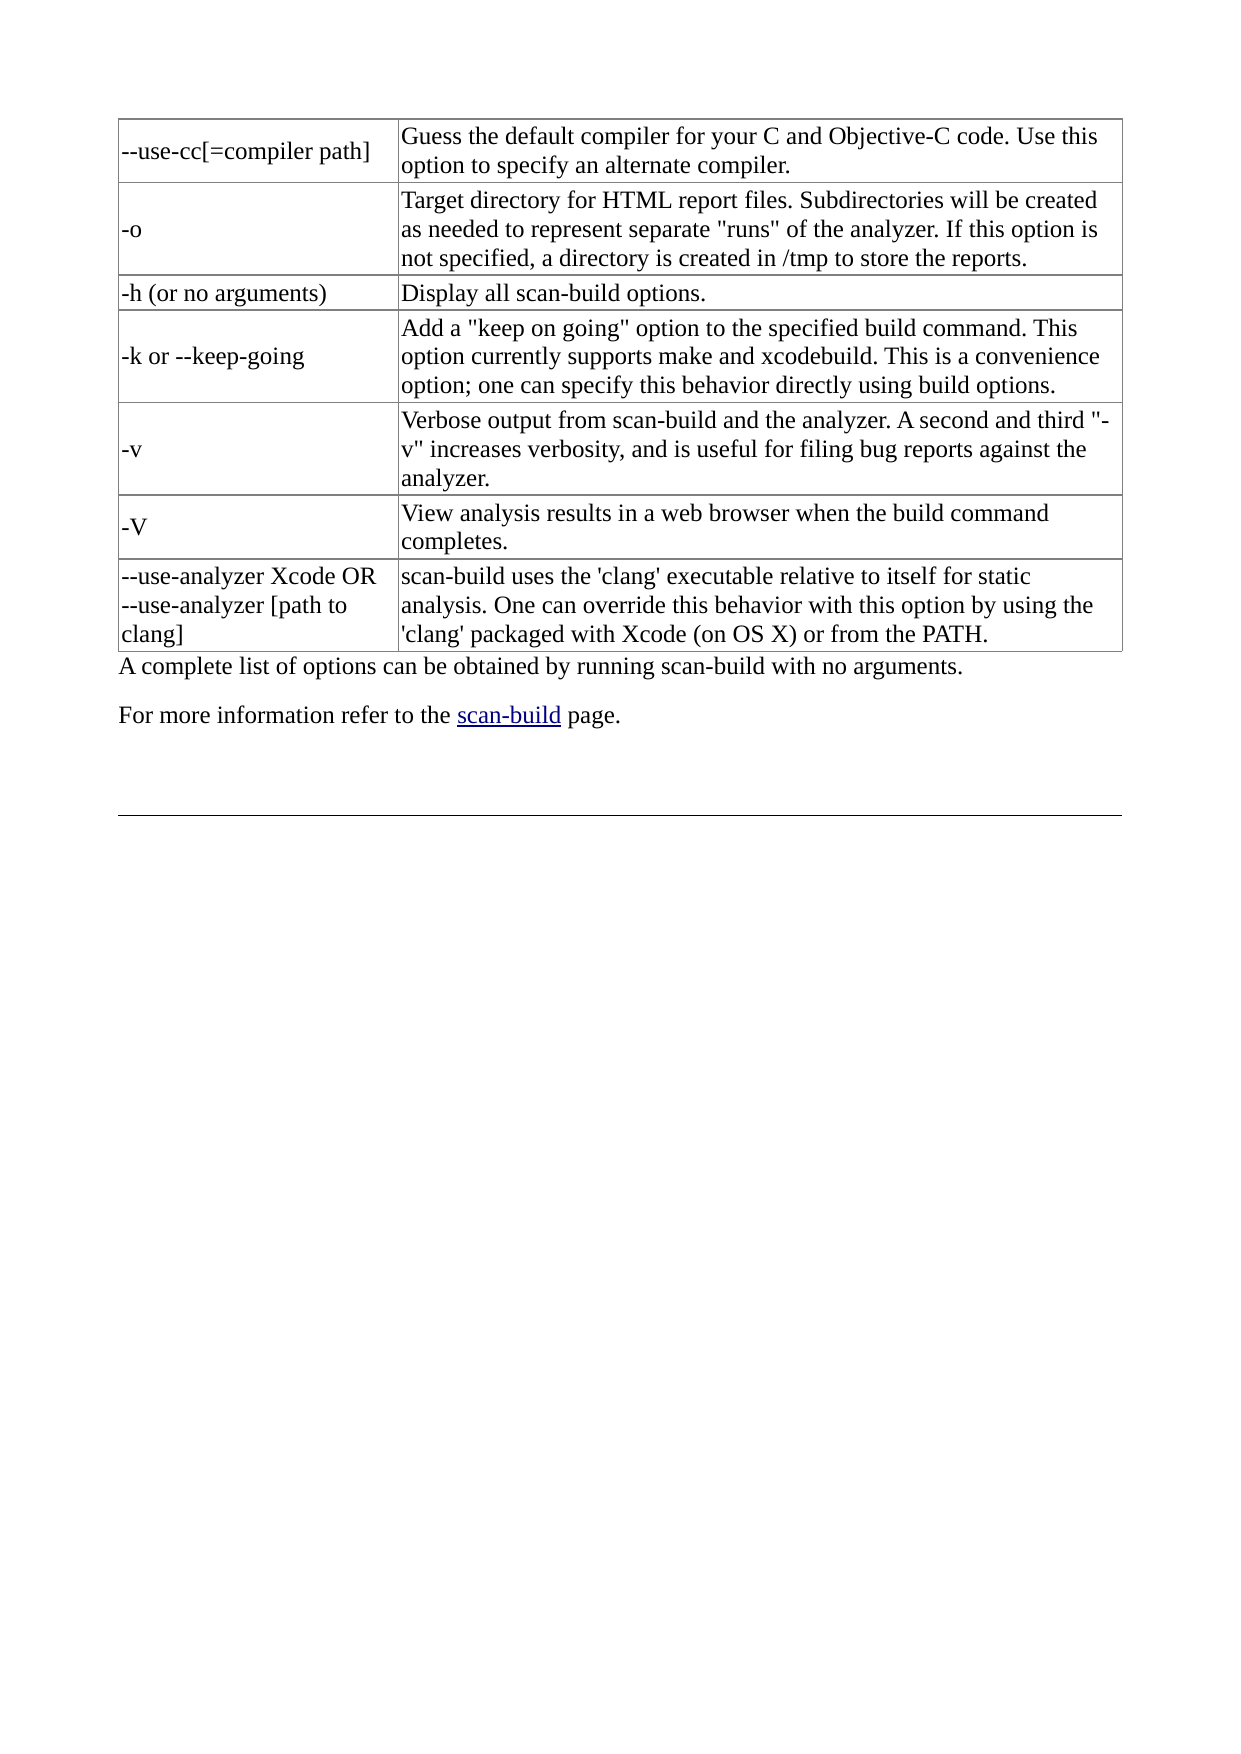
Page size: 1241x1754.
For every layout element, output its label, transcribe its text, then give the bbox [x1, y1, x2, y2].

text A complete list of options can be obtained by running scan-build with no arguments. [118, 652, 1122, 680]
table_cell Add a "keep on going" option to the specified build command. This option currently supports make and xcodebuild. This is a convenience option; one can specify this behavior directly using build options. [399, 311, 1122, 402]
text For more information refer to the scan-build page. [118, 700, 1122, 729]
table_cell Guess the default compiler for your C and Objective-C code. Use this option to specify an alternate compiler. [399, 120, 1122, 182]
table_cell Verbose output from scan-build and the analyzer. A second and third "-v" increases verbosity, and is useful for filing bug reports against the analyzer. [399, 403, 1122, 494]
table_cell -V [119, 496, 398, 558]
table_cell -v [119, 403, 398, 494]
table_cell Target directory for HTML report files. Subdirectories will be created as needed to represent separate "runs" of the analyzer. If this option is not specified, a directory is created in /tmp to store the reports. [399, 183, 1122, 274]
table_cell --use-cc[=compiler path] [119, 120, 398, 182]
table_cell -k or --keep-going [119, 311, 398, 402]
table_cell --use-analyzer Xcode OR --use-analyzer [path to clang] [119, 560, 398, 651]
table_cell Display all scan-build options. [399, 276, 1122, 309]
table_cell scan-build uses the 'clang' executable relative to itself for static analysis. One can override this behavior with this option by using the 'clang' packaged with Xcode (on OS X) or from the PATH. [399, 560, 1122, 651]
table_cell View analysis results in a web browser when the build command completes. [399, 496, 1122, 558]
table_cell -h (or no arguments) [119, 276, 398, 309]
table_cell -o [119, 183, 398, 274]
